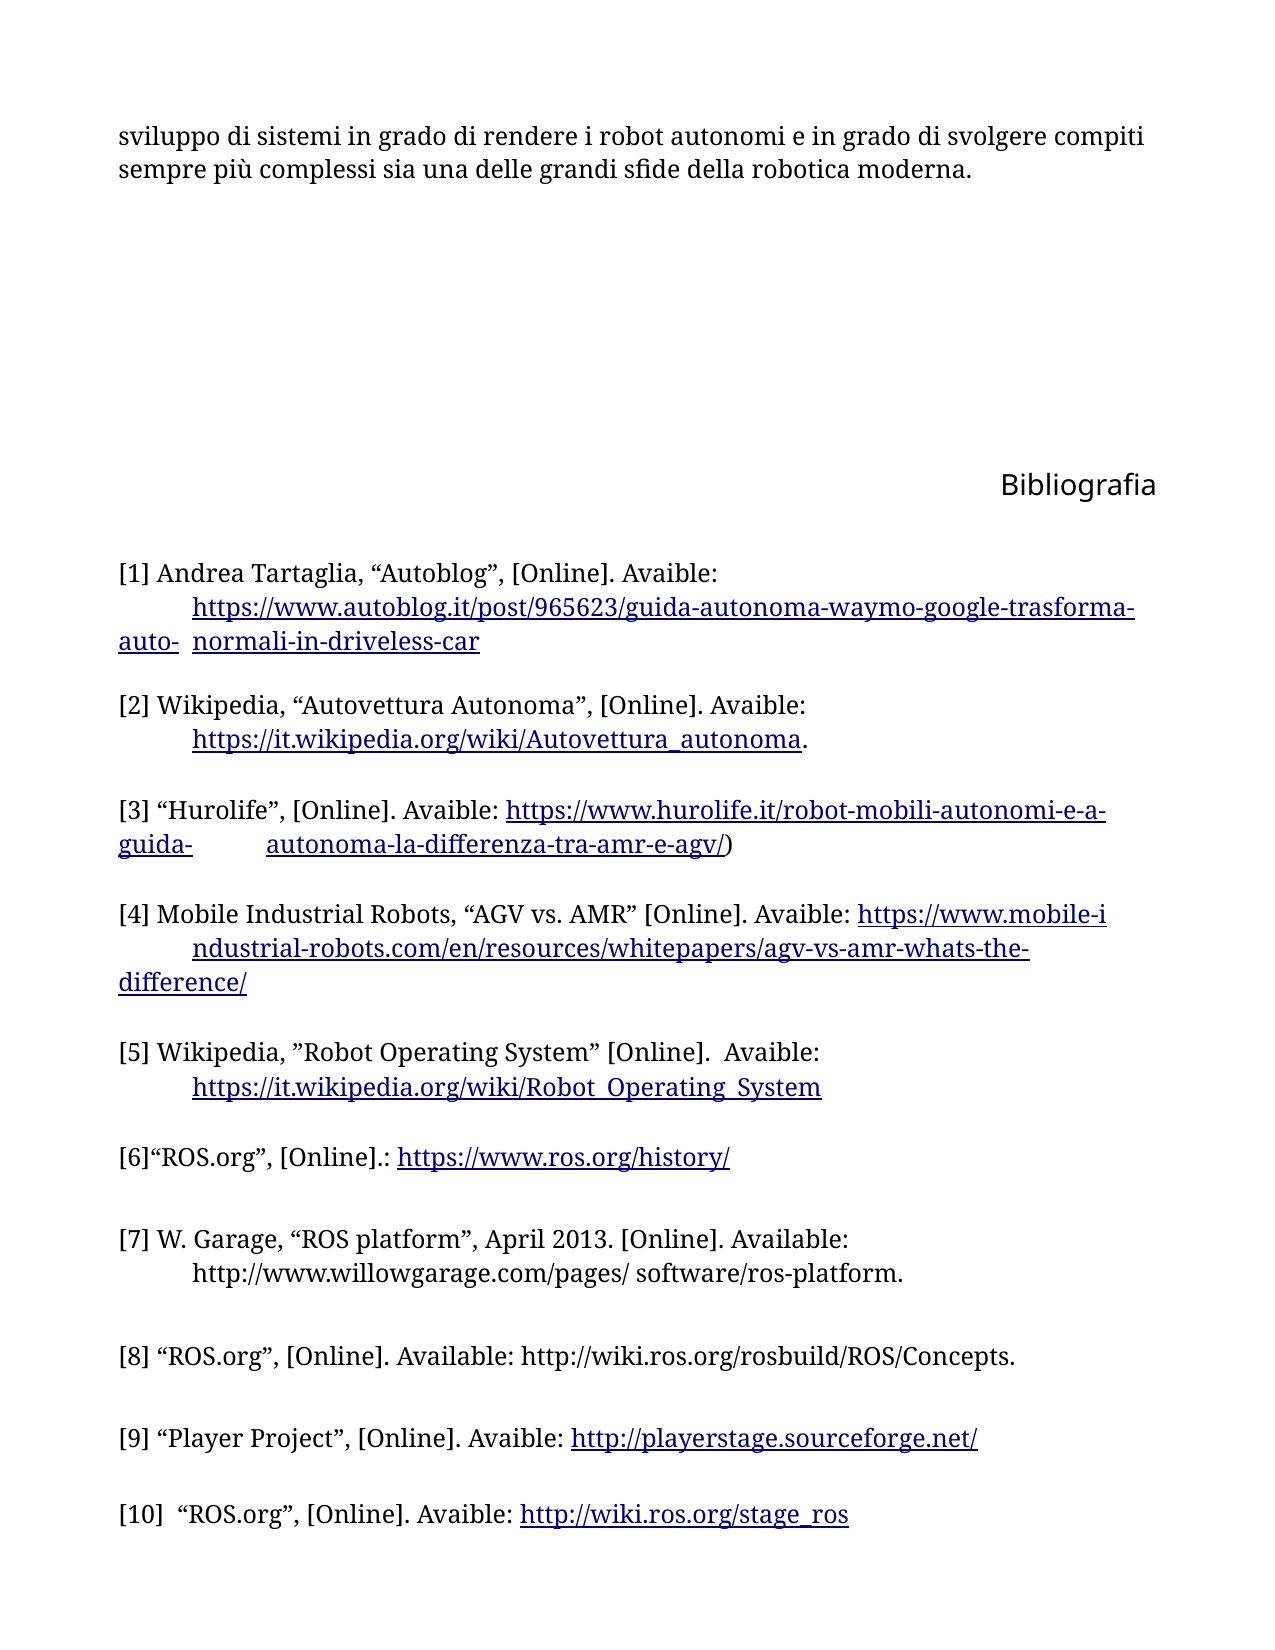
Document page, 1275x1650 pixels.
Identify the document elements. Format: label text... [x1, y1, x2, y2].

text [6]“ROS.org”, [Online].: https://www.ros.org/history/ [118, 1139, 1157, 1173]
text Bibliografia [118, 464, 1157, 504]
text [7] W. Garage, “ROS platform”, April 2013. [Online]. Available: http://www.willowgarage.com/pages/ software/ros-platform. [118, 1222, 1157, 1290]
text [9] “Player Project”, [Online]. Avaible: http://playerstage.sourceforge.net/ [118, 1421, 1157, 1455]
text sviluppo di sistemi in grado di rendere i robot autonomi e in grado di svolgere compiti sempre più complessi sia una delle grandi sfide della robotica moderna. [118, 118, 1157, 186]
text [3] “Hurolife”, [Online]. Avaible: https://www.hurolife.it/robot-mobili-autonomi-e-a-guida- autonoma-la-differenza-tra-amr-e-agv/) [118, 792, 1157, 860]
text [5] Wikipedia, ”Robot Operating System” [Online]. Avaible: https://it.wikipedia.org/wiki/Robot_Operating_System [118, 1035, 1157, 1103]
text [4] Mobile Industrial Robots, “AGV vs. AMR” [Online]. Avaible: https://www.mobile-i ndustrial-robots.com/en/resources/whitepapers/agv-vs-amr-whats-the-difference/ [118, 897, 1157, 999]
text [2] Wikipedia, “Autovettura Autonoma”, [Online]. Avaible: https://it.wikipedia.org/wiki/Autovettura_autonoma. [118, 688, 1157, 756]
text [1] Andrea Tartaglia, “Autoblog”, [Online]. Avaible: https://www.autoblog.it/post/965623/guida-autonoma-waymo-google-trasforma-auto- normali-in-driveless-car [118, 556, 1157, 658]
text [10] “ROS.org”, [Online]. Avaible: http://wiki.ros.org/stage_ros [118, 1497, 1157, 1531]
text [8] “ROS.org”, [Online]. Available: http://wiki.ros.org/rosbuild/ROS/Concepts. [118, 1338, 1157, 1372]
